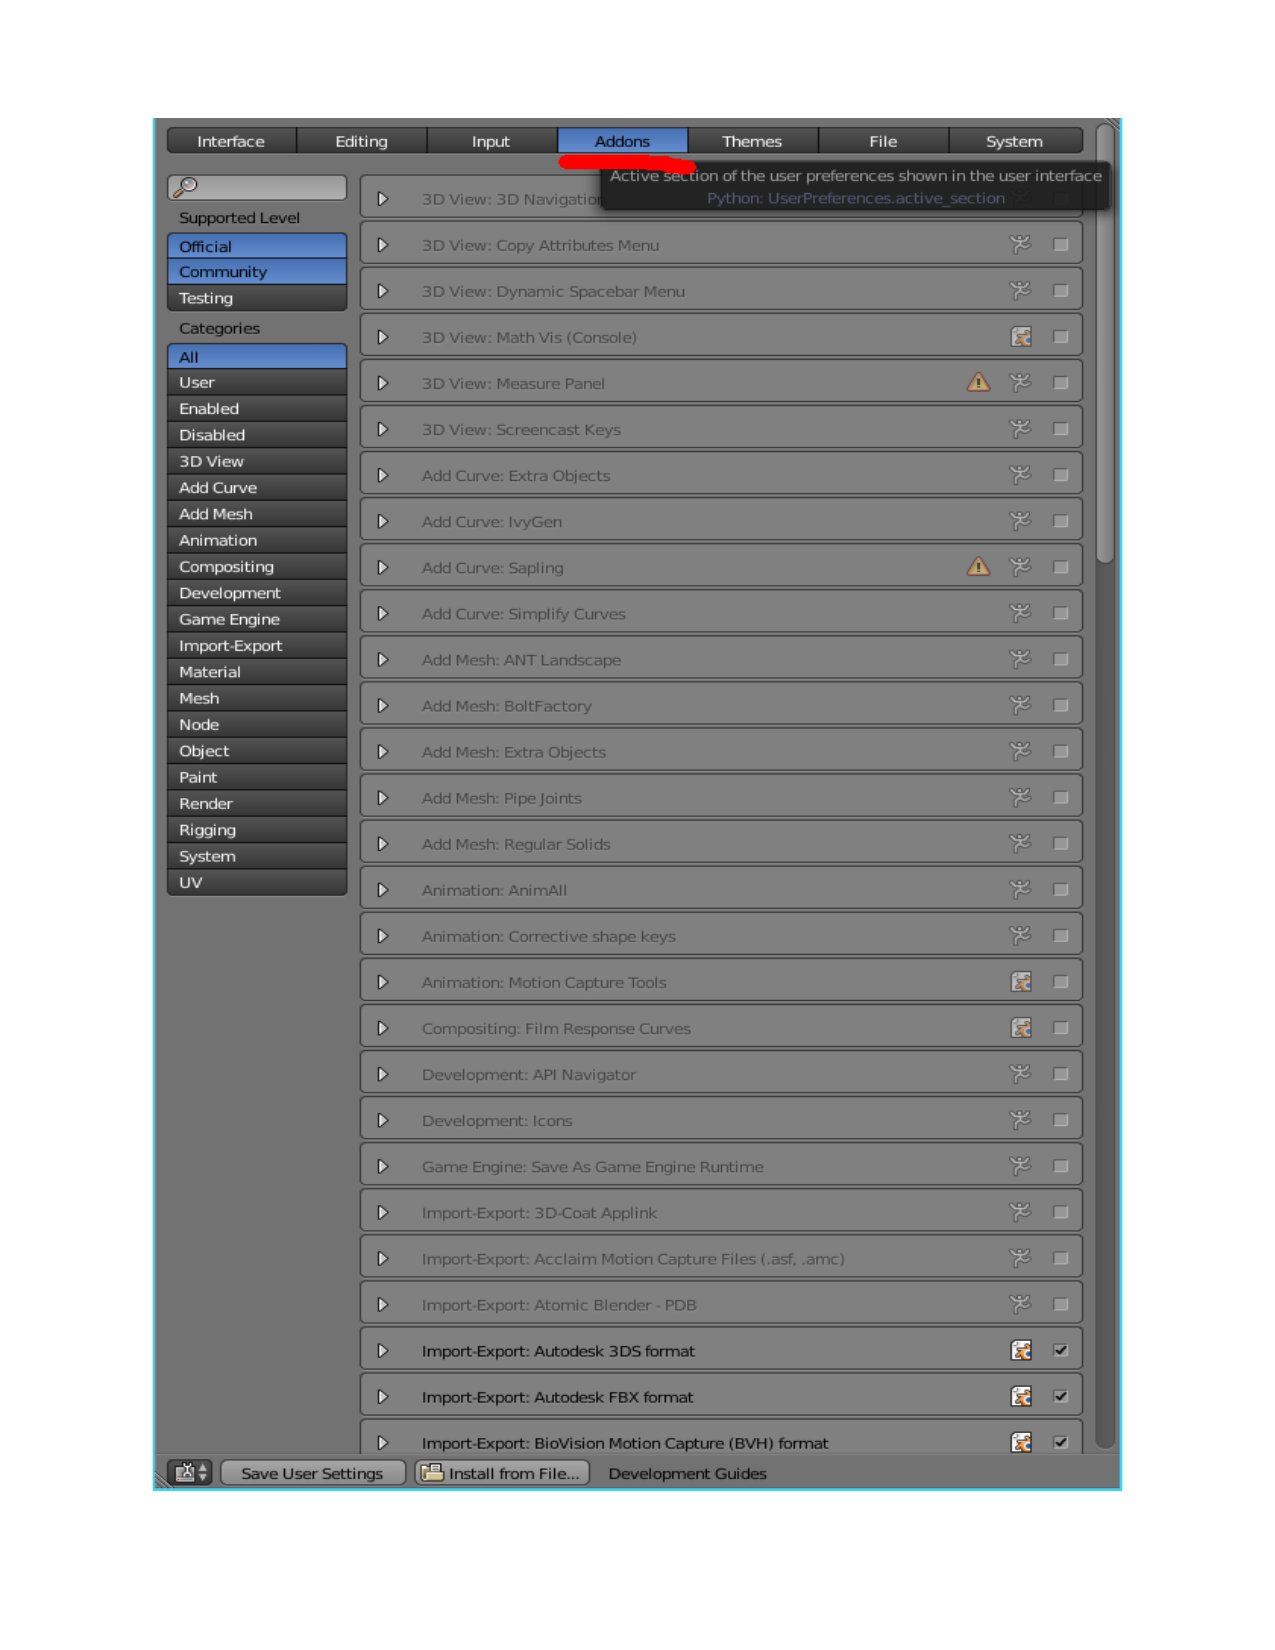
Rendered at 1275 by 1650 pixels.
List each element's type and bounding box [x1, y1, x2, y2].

picture [152, 118, 1123, 1491]
